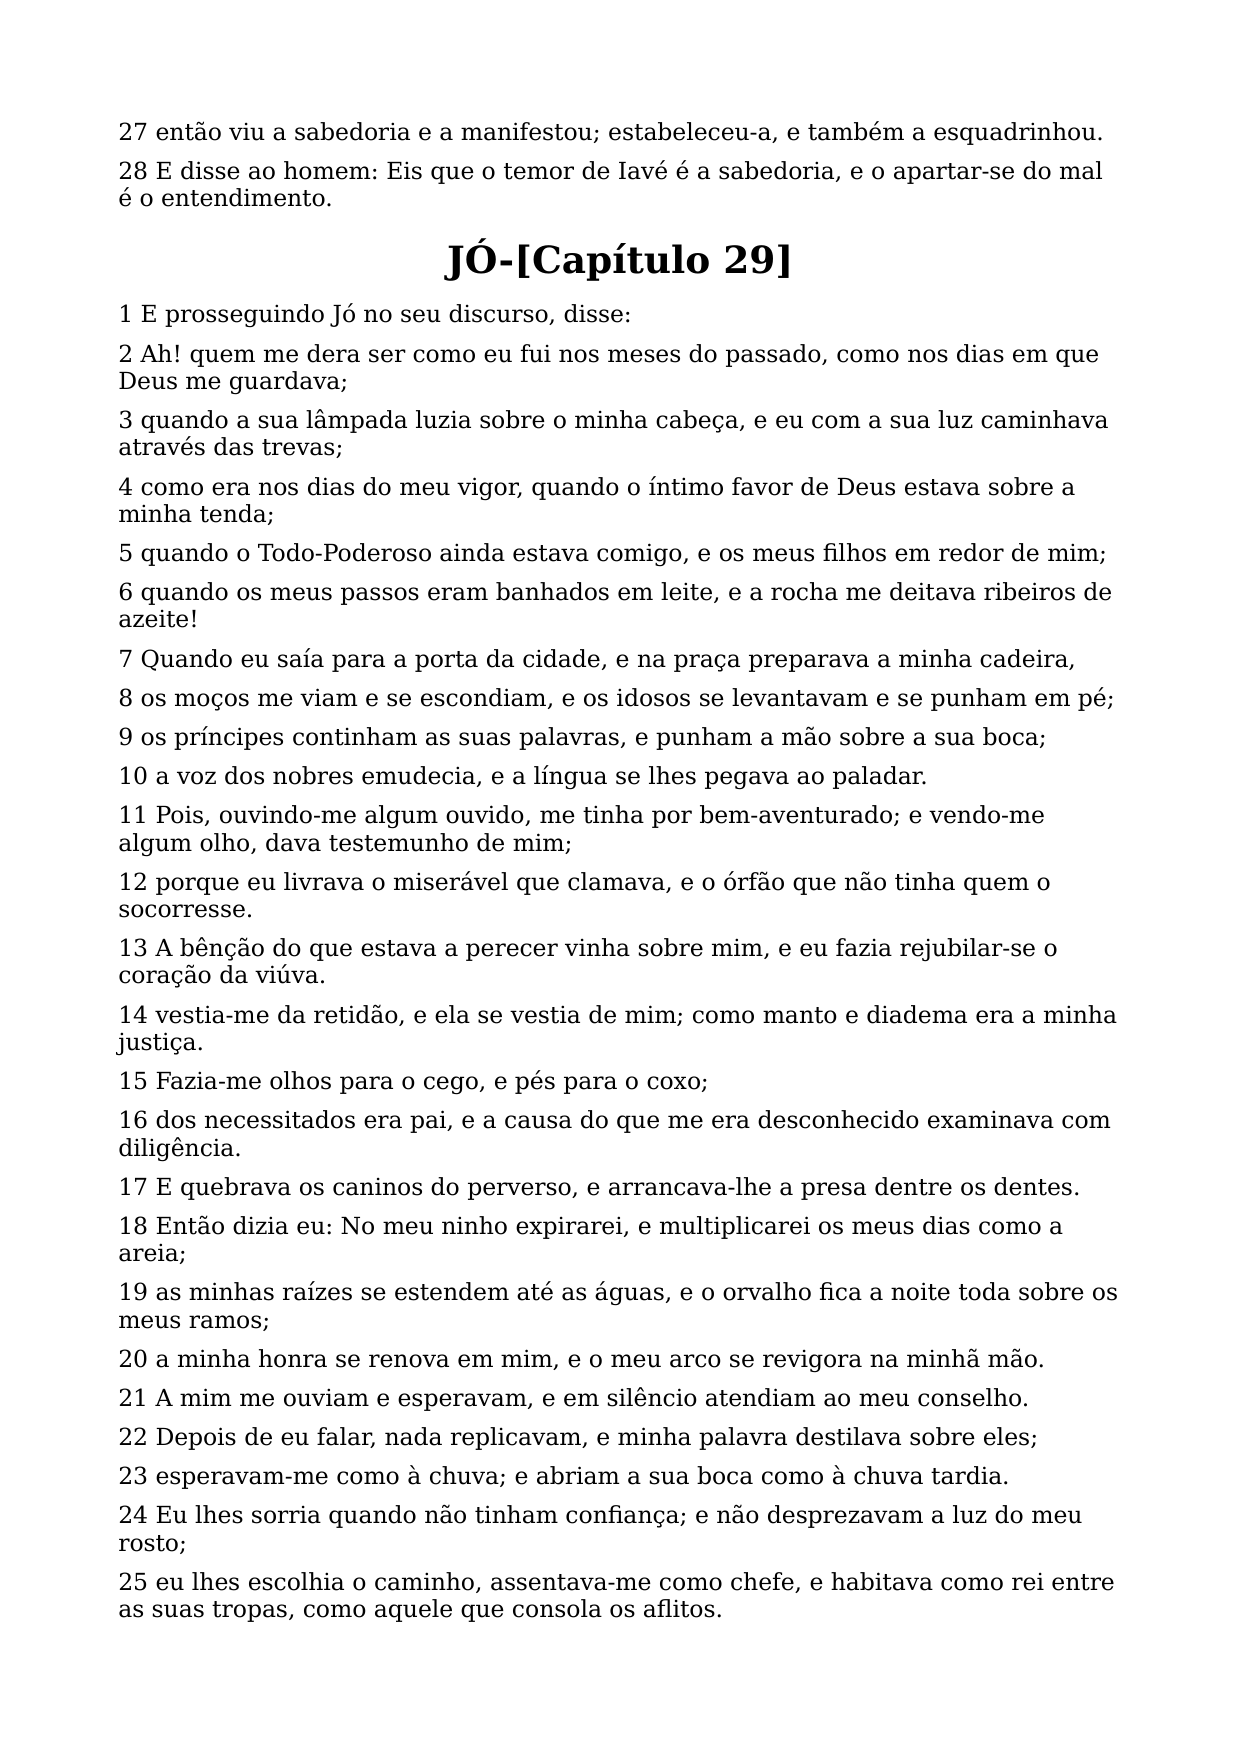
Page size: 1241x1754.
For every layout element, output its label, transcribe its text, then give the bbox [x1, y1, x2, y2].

text 11 Pois, ouvindo-me algum ouvido, me tinha por bem-aventurado; e vendo-me algum olho, dava testemunho de mim; [118, 802, 1122, 857]
text 24 Eu lhes sorria quando não tinham confiança; e não desprezavam a luz do meu rosto; [118, 1502, 1122, 1557]
text 19 as minhas raízes se estendem até as águas, e o orvalho fica a noite toda sobre os meus ramos; [118, 1279, 1122, 1334]
text 7 Quando eu saía para a porta da cidade, e na praça preparava a minha cadeira, [118, 645, 1122, 673]
text 5 quando o Todo-Poderoso ainda estava comigo, e os meus filhos em redor de mim; [118, 540, 1122, 567]
subtitle JÓ-[Capítulo 29] [118, 239, 1122, 283]
text 10 a voz dos nobres emudecia, e a língua se lhes pegava ao paladar. [118, 763, 1122, 790]
text 21 A mim me ouviam e esperavam, e em silêncio atendiam ao meu conselho. [118, 1385, 1122, 1412]
text 8 os moços me viam e se escondiam, e os idosos se levantavam e se punham em pé; [118, 684, 1122, 712]
text 17 E quebrava os caninos do perverso, e arrancava-lhe a presa dentre os dentes. [118, 1173, 1122, 1201]
text 22 Depois de eu falar, nada replicavam, e minha palavra destilava sobre eles; [118, 1424, 1122, 1451]
text 3 quando a sua lâmpada luzia sobre o minha cabeça, e eu com a sua luz caminhava através das trevas; [118, 407, 1122, 461]
text 16 dos necessitados era pai, e a causa do que me era desconhecido examinava com diligência. [118, 1107, 1122, 1162]
text 18 Então dizia eu: No meu ninho expirarei, e multiplicarei os meus dias como a areia; [118, 1213, 1122, 1267]
text 15 Fazia-me olhos para o cego, e pés para o coxo; [118, 1068, 1122, 1095]
text 13 A bênção do que estava a perecer vinha sobre mim, e eu fazia rejubilar-se o coração da viúva. [118, 935, 1122, 989]
text 20 a minha honra se renova em mim, e o meu arco se revigora na minhã mão. [118, 1346, 1122, 1373]
text 1 E prosseguindo Jó no seu discurso, disse: [118, 301, 1122, 328]
text 25 eu lhes escolhia o caminho, assentava-me como chefe, e habitava como rei entre as suas tropas, como aquele que consola os aflitos. [118, 1569, 1122, 1623]
text 6 quando os meus passos eram banhados em leite, e a rocha me deitava ribeiros de azeite! [118, 579, 1122, 633]
text 14 vestia-me da retidão, e ela se vestia de mim; como manto e diadema era a minha justiça. [118, 1001, 1122, 1056]
text 23 esperavam-me como à chuva; e abriam a sua boca como à chuva tardia. [118, 1463, 1122, 1490]
text 12 porque eu livrava o miserável que clamava, e o órfão que não tinha quem o socorresse. [118, 868, 1122, 923]
text 28 E disse ao homem: Eis que o temor de Iavé é a sabedoria, e o apartar-se do mal é o entendimento. [118, 157, 1122, 212]
text 27 então viu a sabedoria e a manifestou; estabeleceu-a, e também a esquadrinhou. [118, 118, 1122, 145]
text 4 como era nos dias do meu vigor, quando o íntimo favor de Deus estava sobre a minha tenda; [118, 473, 1122, 528]
text 2 Ah! quem me dera ser como eu fui nos meses do passado, como nos dias em que Deus me guardava; [118, 340, 1122, 395]
text 9 os príncipes continham as suas palavras, e punham a mão sobre a sua boca; [118, 724, 1122, 751]
